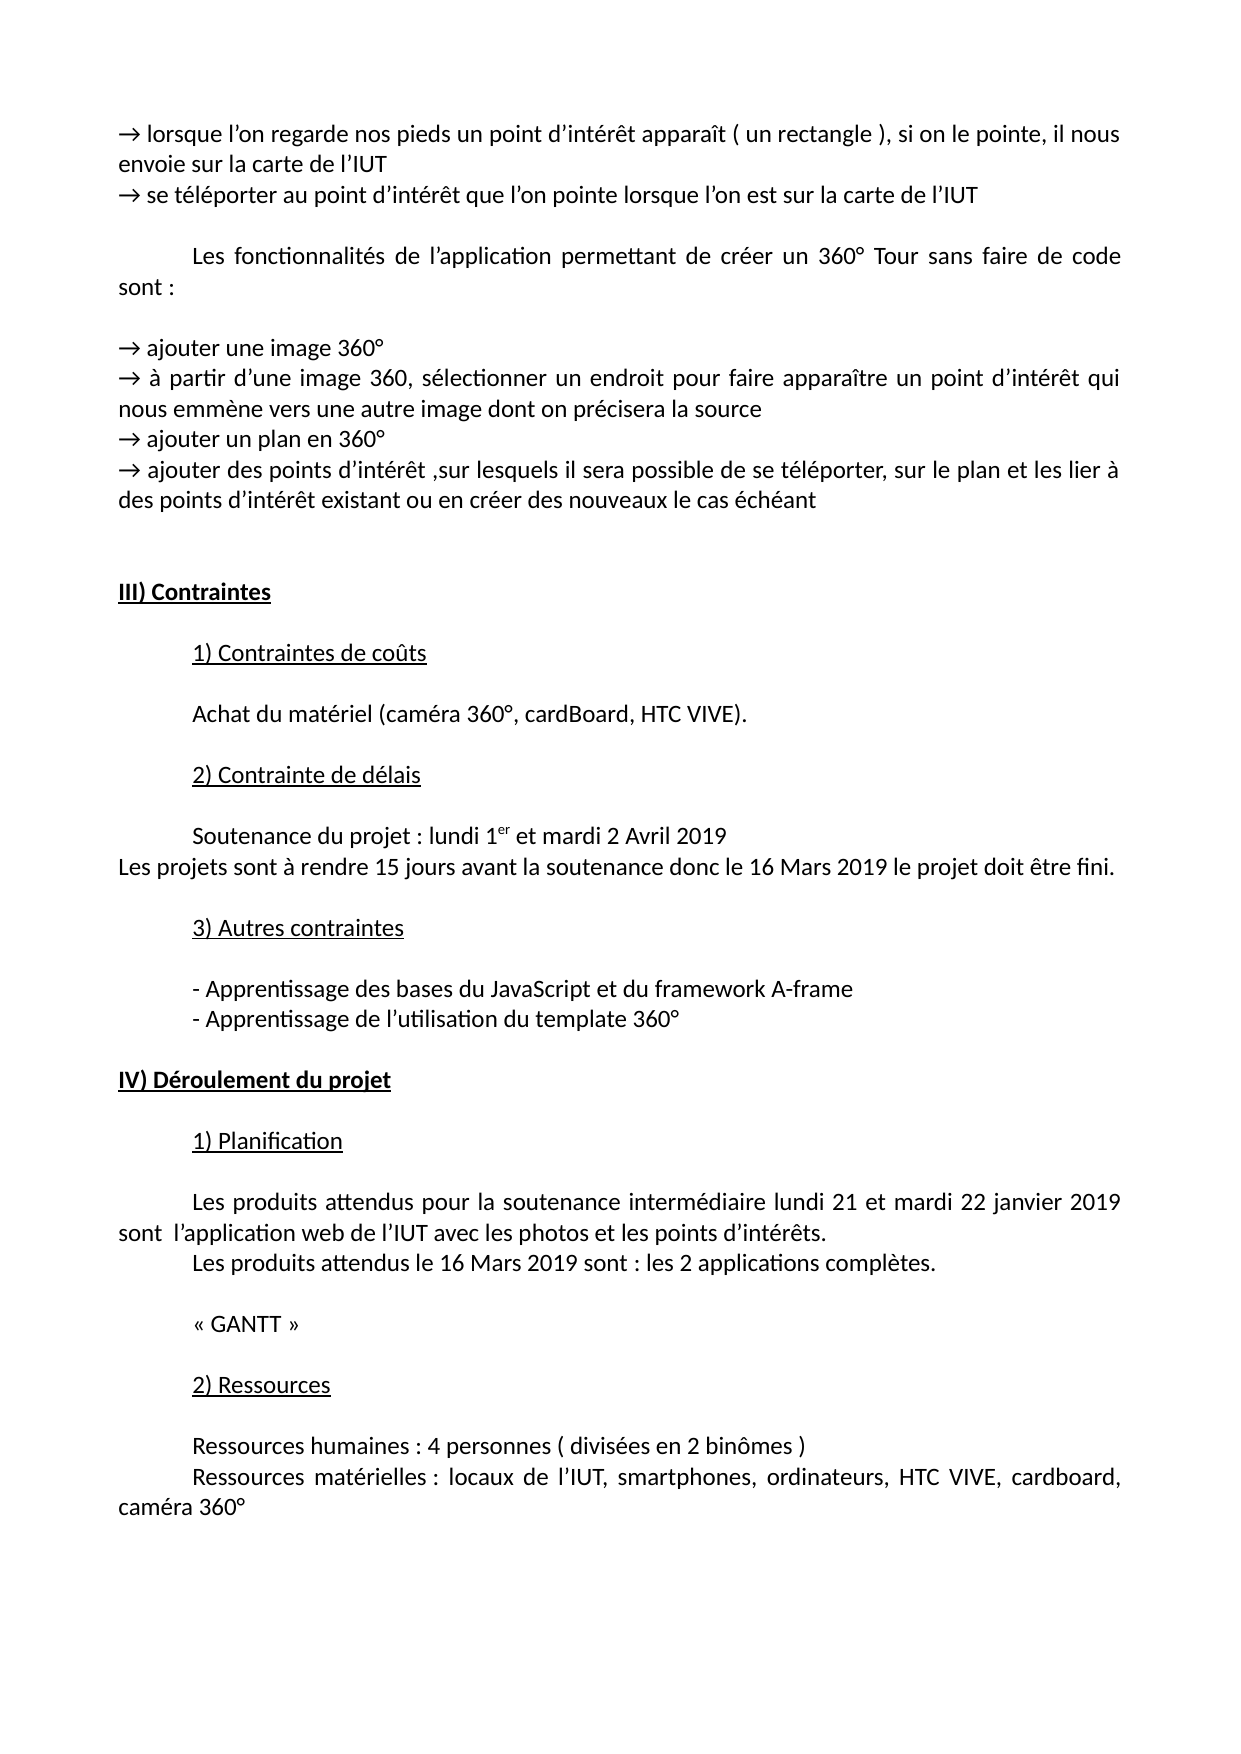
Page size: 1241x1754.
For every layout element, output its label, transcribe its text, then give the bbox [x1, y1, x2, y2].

text III) Contraintes [118, 576, 1122, 606]
text 1) Contraintes de coûts [118, 637, 1122, 667]
text Les projets sont à rendre 15 jours avant la soutenance donc le 16 Mars 2019 le projet doit être fini. [118, 851, 1122, 881]
text Les fonctionnalités de l’application permettant de créer un 360° Tour sans faire de code sont : [118, 240, 1122, 301]
text Les produits attendus le 16 Mars 2019 sont : les 2 applications complètes. [118, 1247, 1122, 1278]
text 1) Planification [118, 1125, 1122, 1156]
text Les produits attendus pour la soutenance intermédiaire lundi 21 et mardi 22 janvier 2019 sont l’application web de l’IUT avec les photos et les points d’intérêts. [118, 1186, 1122, 1247]
text - Apprentissage des bases du JavaScript et du framework A-frame [118, 973, 1122, 1003]
text IV) Déroulement du projet [118, 1064, 1122, 1095]
text → ajouter une image 360° [118, 332, 1122, 362]
text Soutenance du projet : lundi 1er et mardi 2 Avril 2019 [118, 820, 1122, 851]
text 2) Ressources [118, 1369, 1122, 1400]
text Achat du matériel (caméra 360°, cardBoard, HTC VIVE). [118, 698, 1122, 728]
text - Apprentissage de l’utilisation du template 360° [118, 1003, 1122, 1034]
text « GANTT » [118, 1308, 1122, 1339]
text 3) Autres contraintes [118, 912, 1122, 942]
text → ajouter un plan en 360° [118, 423, 1122, 454]
text 2) Contrainte de délais [118, 759, 1122, 789]
text → lorsque l’on regarde nos pieds un point d’intérêt apparaît ( un rectangle ), si on le pointe, il nous envoie sur la carte de l’IUT [118, 118, 1122, 179]
text → ajouter des points d’intérêt ,sur lesquels il sera possible de se téléporter, sur le plan et les lier à des points d’intérêt existant ou en créer des nouveaux le cas échéant [118, 454, 1122, 515]
text → à partir d’une image 360, sélectionner un endroit pour faire apparaître un point d’intérêt qui nous emmène vers une autre image dont on précisera la source [118, 362, 1122, 423]
text Ressources matérielles : locaux de l’IUT, smartphones, ordinateurs, HTC VIVE, cardboard, caméra 360° [118, 1461, 1122, 1522]
text Ressources humaines : 4 personnes ( divisées en 2 binômes ) [118, 1431, 1122, 1461]
text → se téléporter au point d’intérêt que l’on pointe lorsque l’on est sur la carte de l’IUT [118, 179, 1122, 210]
